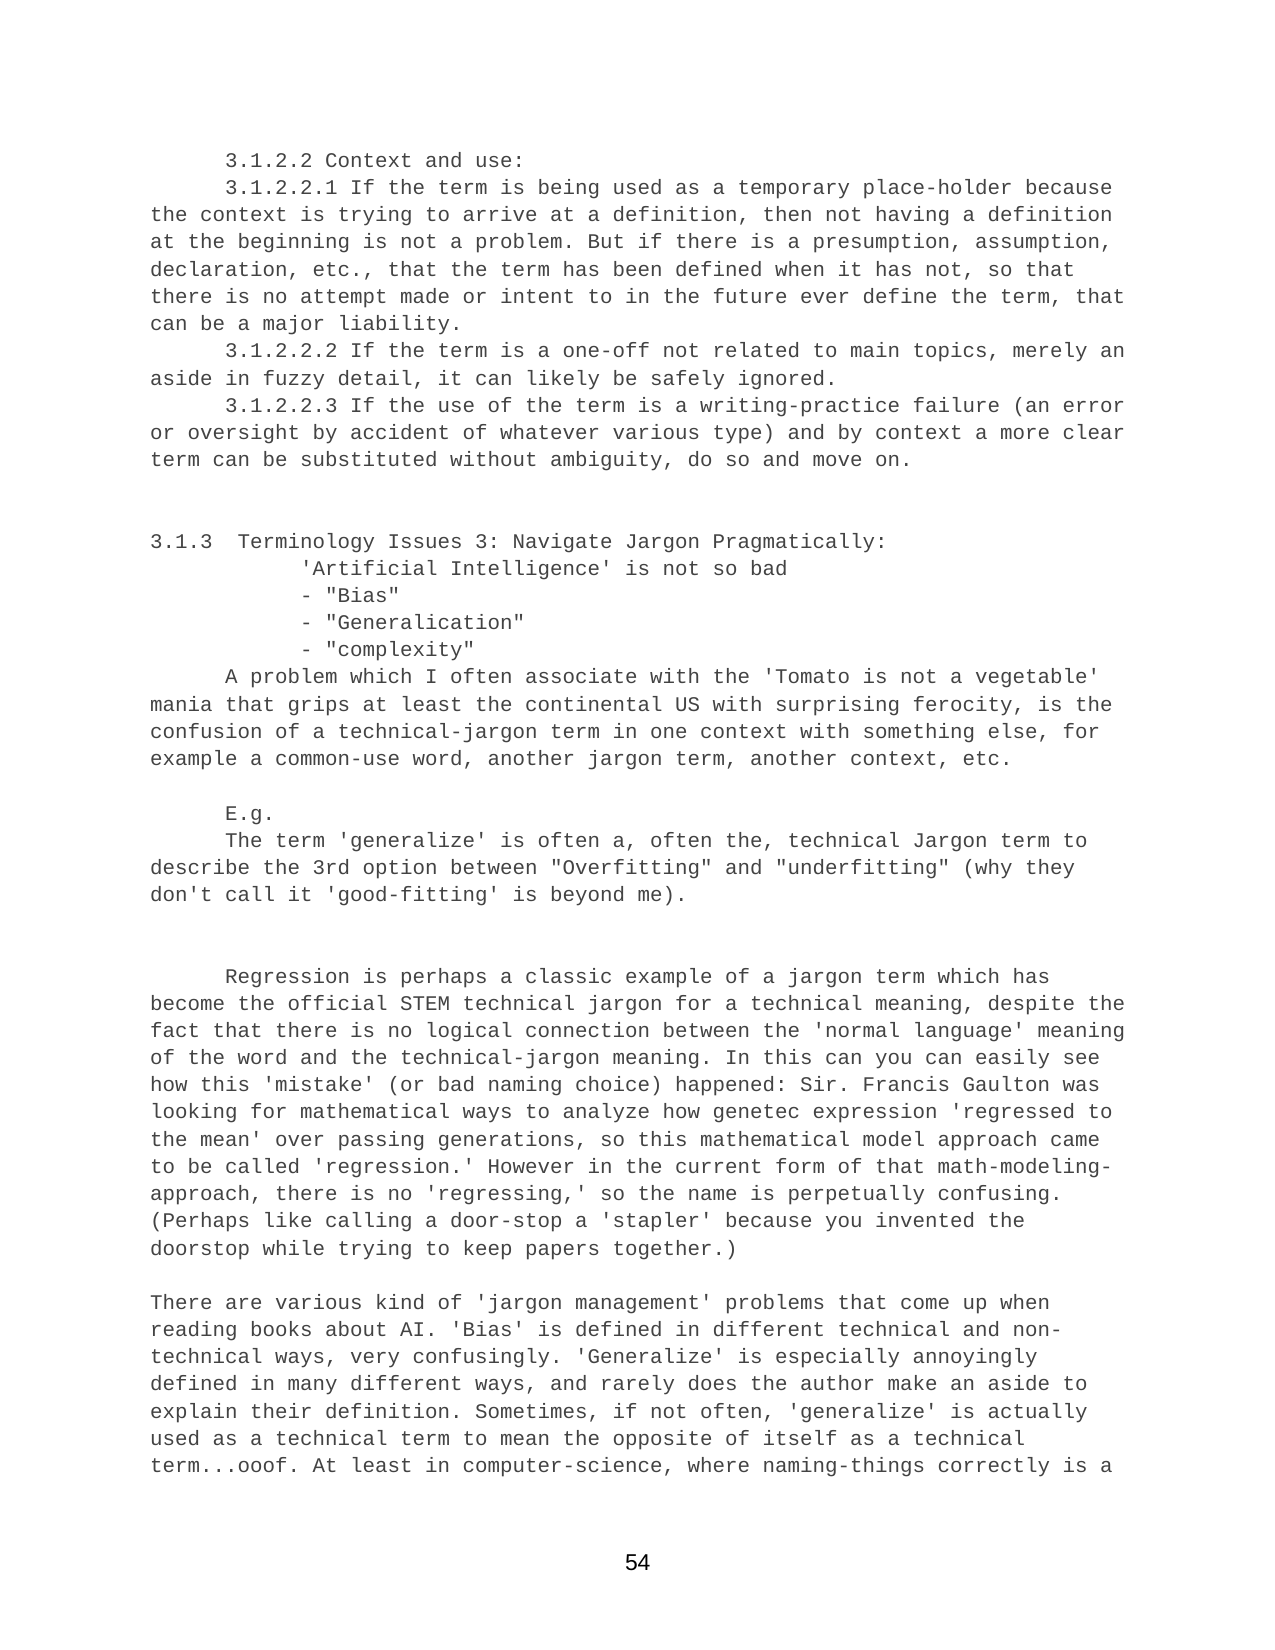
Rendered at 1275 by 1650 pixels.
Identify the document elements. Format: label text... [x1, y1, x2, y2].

text 'Artificial Intelligence' is not so bad [150, 558, 1125, 581]
text - "complexity" [150, 639, 1125, 663]
text Regression is perhaps a classic example of a jargon term which has become the official STEM technical jargon for a technical meaning, despite the fact that there is no logical connection between the 'normal language' meaning of the word and the technical-jargon meaning. In this can you can easily see how this 'mistake' (or bad naming choice) happened: Sir. Francis Gaulton was looking for mathematical ways to analyze how genetec expression 'regressed to the mean' over passing generations, so this mathematical model approach came to be called 'regression.' However in the current form of that math-modeling-approach, there is no 'regressing,' so the name is perpetually confusing. (Perhaps like calling a door-stop a 'stapler' because you invented the doorstop while trying to keep papers together.) [150, 966, 1125, 1261]
text A problem which I often associate with the 'Tomato is not a vegetable' mania that grips at least the continental US with surprising ferocity, is the confusion of a technical-jargon term in one context with something else, for example a common-use word, another jargon term, another context, etc. [150, 667, 1125, 772]
text - "Generalication" [150, 612, 1125, 636]
text 3.1.3 Terminology Issues 3: Navigate Jargon Pragmatically: [150, 531, 1125, 554]
text 3.1.2.2.1 If the term is being used as a temporary place-holder because the context is trying to arrive at a definition, then not having a definition at the beginning is not a problem. But if there is a presumption, assumption, declaration, etc., that the term has been defined when it has not, so that there is no attempt made or intent to in the future ever define the term, that can be a major liability. [150, 177, 1125, 337]
text E.g. [150, 802, 1125, 826]
text There are various kind of 'jargon management' problems that come up when reading books about AI. 'Bias' is defined in different technical and non-technical ways, very confusingly. 'Generalize' is especially annoyingly defined in many different ways, and rarely does the author make an aside to explain their definition. Sometimes, if not often, 'generalize' is actually used as a technical term to mean the opposite of itself as a technical term...ooof. At least in computer-science, where naming-things correctly is a [150, 1292, 1125, 1479]
text 3.1.2.2 Context and use: [150, 150, 1125, 174]
text 3.1.2.2.2 If the term is a one-off not related to main topics, merely an aside in fuzzy detail, it can likely be safely ignored. [150, 340, 1125, 391]
text The term 'generalize' is often a, often the, technical Jargon term to describe the 3rd option between "Overfitting" and "underfitting" (why they don't call it 'good-fitting' is beyond me). [150, 830, 1125, 908]
text - "Bias" [150, 585, 1125, 609]
text 3.1.2.2.3 If the use of the term is a writing-practice failure (an error or oversight by accident of whatever various type) and by context a more clear term can be substituted without ambiguity, do so and move on. [150, 395, 1125, 473]
